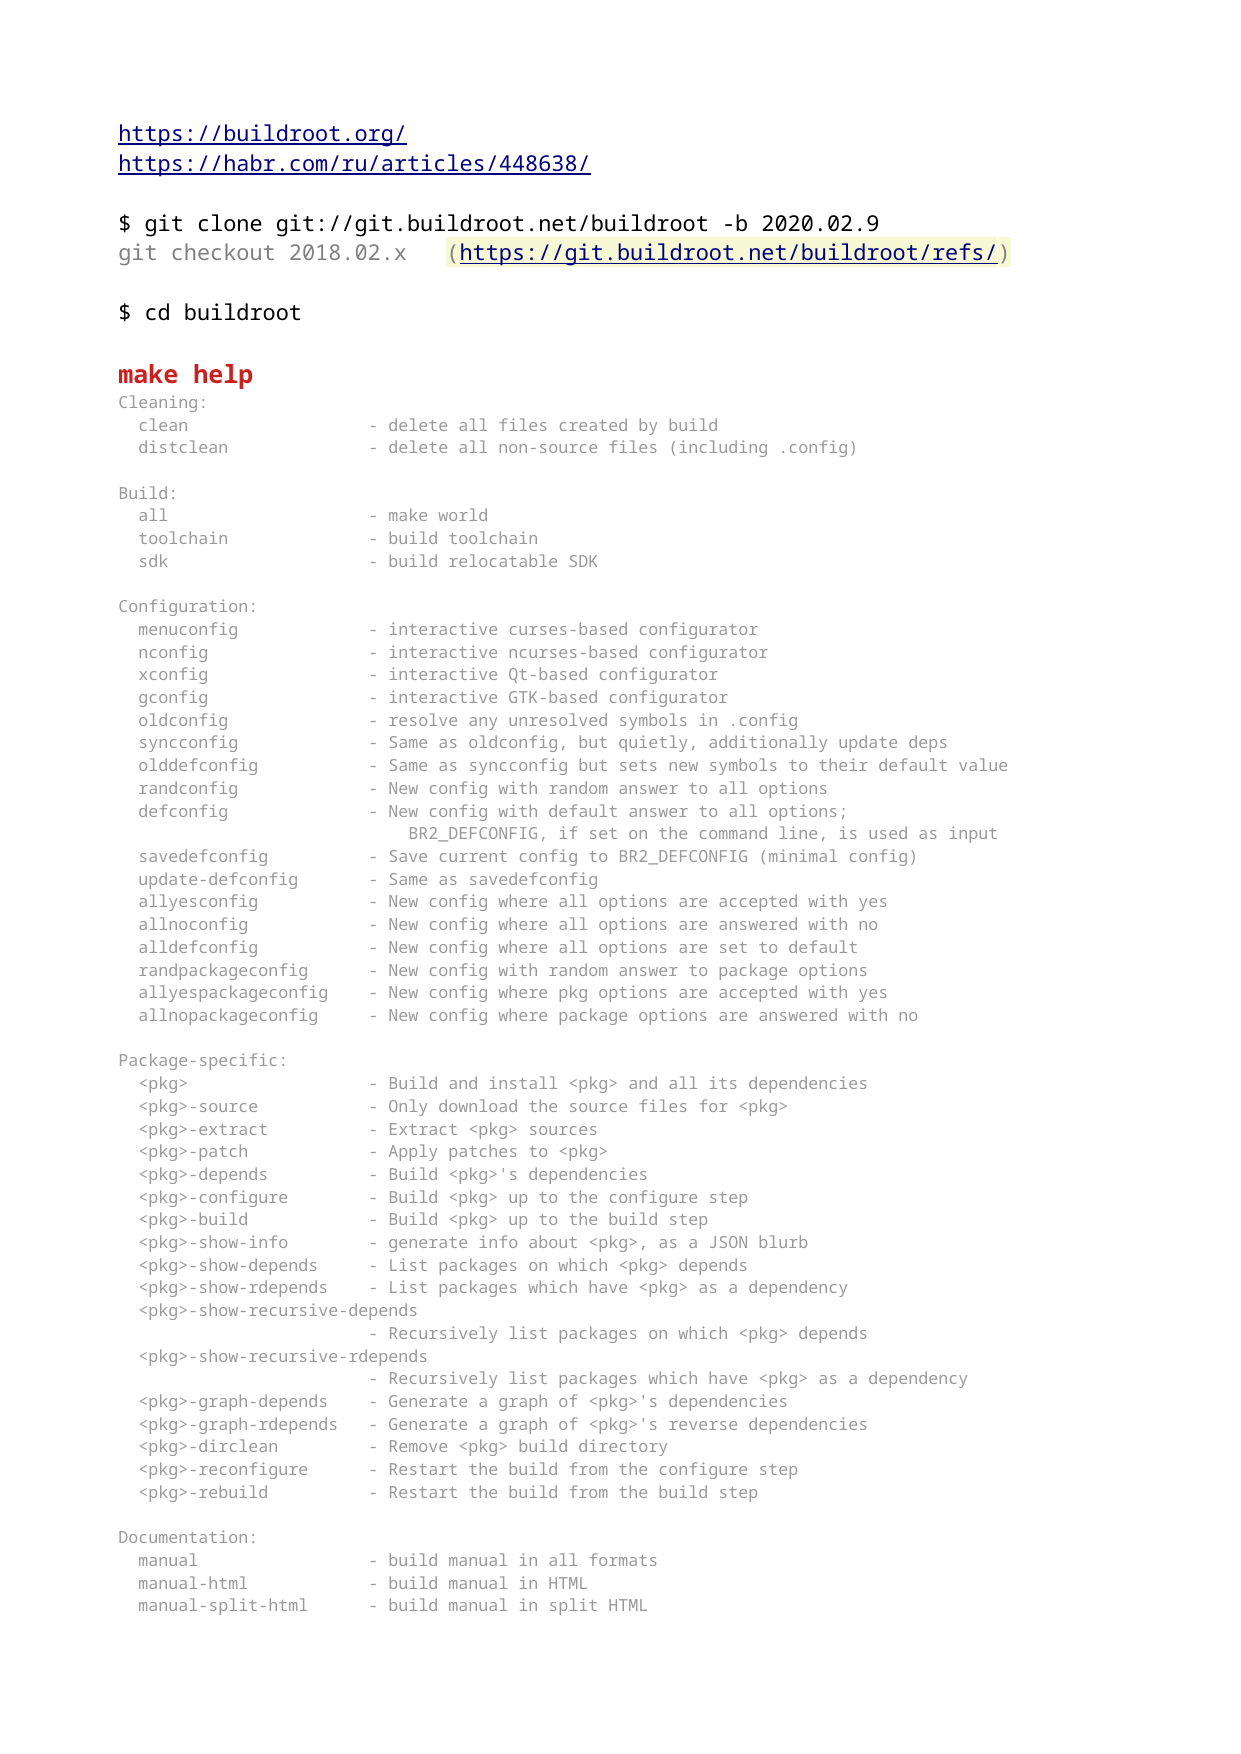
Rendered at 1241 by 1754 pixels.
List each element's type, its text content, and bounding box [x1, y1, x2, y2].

text manual-html - build manual in HTML [118, 1571, 1122, 1594]
text allnoconfig - New config where all options are answered with no [118, 913, 1122, 936]
text <pkg>-build - Build <pkg> up to the build step [118, 1208, 1122, 1231]
text <pkg> - Build and install <pkg> and all its dependencies [118, 1072, 1122, 1094]
text $ git clone git://git.buildroot.net/buildroot -b 2020.02.9 [118, 207, 1122, 237]
text <pkg>-show-info - generate info about <pkg>, as a JSON blurb [118, 1231, 1122, 1253]
text alldefconfig - New config where all options are set to default [118, 936, 1122, 958]
text clean - delete all files created by build [118, 413, 1122, 436]
text update-defconfig - Same as savedefconfig [118, 867, 1122, 890]
text make help [118, 356, 1122, 391]
text savedefconfig - Save current config to BR2_DEFCONFIG (minimal config) [118, 845, 1122, 867]
text <pkg>-patch - Apply patches to <pkg> [118, 1140, 1122, 1163]
text <pkg>-show-depends - List packages on which <pkg> depends [118, 1253, 1122, 1276]
text allnopackageconfig - New config where package options are answered with no [118, 1004, 1122, 1026]
text <pkg>-rebuild - Restart the build from the build step [118, 1481, 1122, 1503]
text $ cd buildroot [118, 297, 1122, 327]
text sdk - build relocatable SDK [118, 549, 1122, 572]
text manual-split-html - build manual in split HTML [118, 1594, 1122, 1617]
text https://habr.com/ru/articles/448638/ [118, 148, 1122, 178]
text <pkg>-depends - Build <pkg>'s dependencies [118, 1163, 1122, 1185]
text <pkg>-source - Only download the source files for <pkg> [118, 1094, 1122, 1117]
text <pkg>-show-rdepends - List packages which have <pkg> as a dependency [118, 1276, 1122, 1299]
text <pkg>-show-recursive-rdepends [118, 1344, 1122, 1367]
text olddefconfig - Same as syncconfig but sets new symbols to their default value [118, 754, 1122, 777]
text Documentation: [118, 1526, 1122, 1549]
text <pkg>-graph-rdepends - Generate a graph of <pkg>'s reverse dependencies [118, 1412, 1122, 1435]
text Build: [118, 481, 1122, 504]
text Package-specific: [118, 1049, 1122, 1072]
text allyesconfig - New config where all options are accepted with yes [118, 890, 1122, 913]
text defconfig - New config with default answer to all options; [118, 799, 1122, 822]
text distclean - delete all non-source files (including .config) [118, 436, 1122, 459]
text allyespackageconfig - New config where pkg options are accepted with yes [118, 981, 1122, 1004]
text <pkg>-dirclean - Remove <pkg> build directory [118, 1435, 1122, 1458]
text <pkg>-configure - Build <pkg> up to the configure step [118, 1185, 1122, 1208]
text all - make world [118, 504, 1122, 527]
text syncconfig - Same as oldconfig, but quietly, additionally update deps [118, 731, 1122, 754]
text <pkg>-graph-depends - Generate a graph of <pkg>'s dependencies [118, 1390, 1122, 1412]
text Cleaning: [118, 391, 1122, 413]
text <pkg>-reconfigure - Restart the build from the configure step [118, 1458, 1122, 1481]
text - Recursively list packages which have <pkg> as a dependency [118, 1367, 1122, 1390]
text randpackageconfig - New config with random answer to package options [118, 958, 1122, 981]
text <pkg>-extract - Extract <pkg> sources [118, 1117, 1122, 1140]
text manual - build manual in all formats [118, 1549, 1122, 1571]
text toolchain - build toolchain [118, 527, 1122, 549]
text menuconfig - interactive curses-based configurator [118, 618, 1122, 640]
text gconfig - interactive GTK-based configurator [118, 686, 1122, 708]
text oldconfig - resolve any unresolved symbols in .config [118, 708, 1122, 731]
text https://buildroot.org/ [118, 118, 1122, 148]
text git checkout 2018.02.x (https://git.buildroot.net/buildroot/refs/) [118, 237, 1122, 267]
text xconfig - interactive Qt-based configurator [118, 663, 1122, 686]
text - Recursively list packages on which <pkg> depends [118, 1322, 1122, 1344]
text randconfig - New config with random answer to all options [118, 777, 1122, 799]
text <pkg>-show-recursive-depends [118, 1299, 1122, 1322]
text BR2_DEFCONFIG, if set on the command line, is used as input [118, 822, 1122, 845]
text Configuration: [118, 595, 1122, 618]
text nconfig - interactive ncurses-based configurator [118, 640, 1122, 663]
